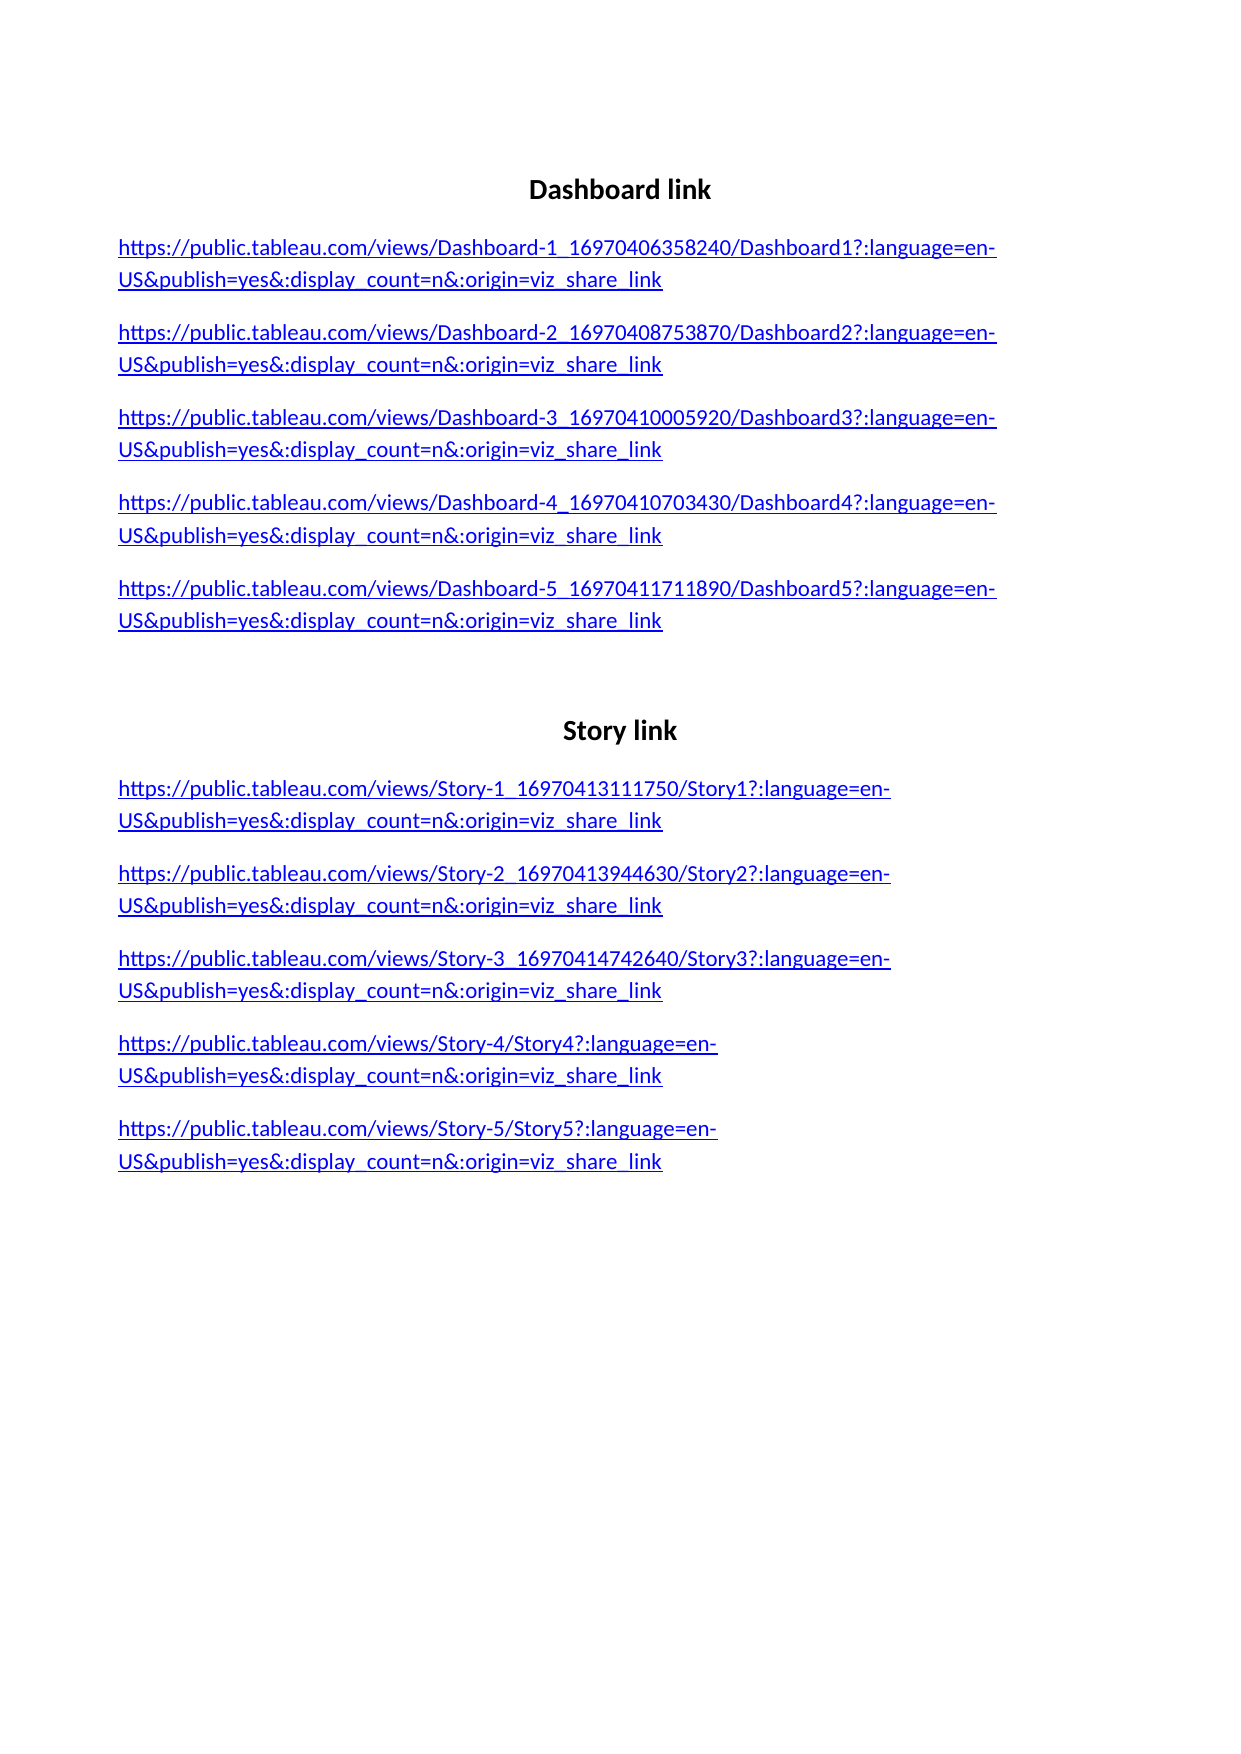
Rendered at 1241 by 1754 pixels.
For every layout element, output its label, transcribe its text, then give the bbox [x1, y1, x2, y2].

text https://public.tableau.com/views/Story-4/Story4?:language=en-US&publish=yes&:display_count=n&:origin=viz_share_link [118, 1029, 1122, 1089]
text https://public.tableau.com/views/Story-3_16970414742640/Story3?:language=en-US&publish=yes&:display_count=n&:origin=viz_share_link [118, 944, 1122, 1004]
text https://public.tableau.com/views/Dashboard-5_16970411711890/Dashboard5?:language=en-US&publish=yes&:display_count=n&:origin=viz_share_link [118, 574, 1122, 634]
text Story link [118, 712, 1122, 748]
text https://public.tableau.com/views/Dashboard-4_16970410703430/Dashboard4?:language=en-US&publish=yes&:display_count=n&:origin=viz_share_link [118, 488, 1122, 549]
text https://public.tableau.com/views/Dashboard-2_16970408753870/Dashboard2?:language=en-US&publish=yes&:display_count=n&:origin=viz_share_link [118, 318, 1122, 378]
text https://public.tableau.com/views/Story-1_16970413111750/Story1?:language=en-US&publish=yes&:display_count=n&:origin=viz_share_link [118, 774, 1122, 834]
text https://public.tableau.com/views/Dashboard-3_16970410005920/Dashboard3?:language=en-US&publish=yes&:display_count=n&:origin=viz_share_link [118, 403, 1122, 463]
text https://public.tableau.com/views/Story-2_16970413944630/Story2?:language=en-US&publish=yes&:display_count=n&:origin=viz_share_link [118, 859, 1122, 919]
text Dashboard link [118, 171, 1122, 207]
text https://public.tableau.com/views/Dashboard-1_16970406358240/Dashboard1?:language=en-US&publish=yes&:display_count=n&:origin=viz_share_link [118, 233, 1122, 293]
text https://public.tableau.com/views/Story-5/Story5?:language=en-US&publish=yes&:display_count=n&:origin=viz_share_link [118, 1114, 1122, 1175]
